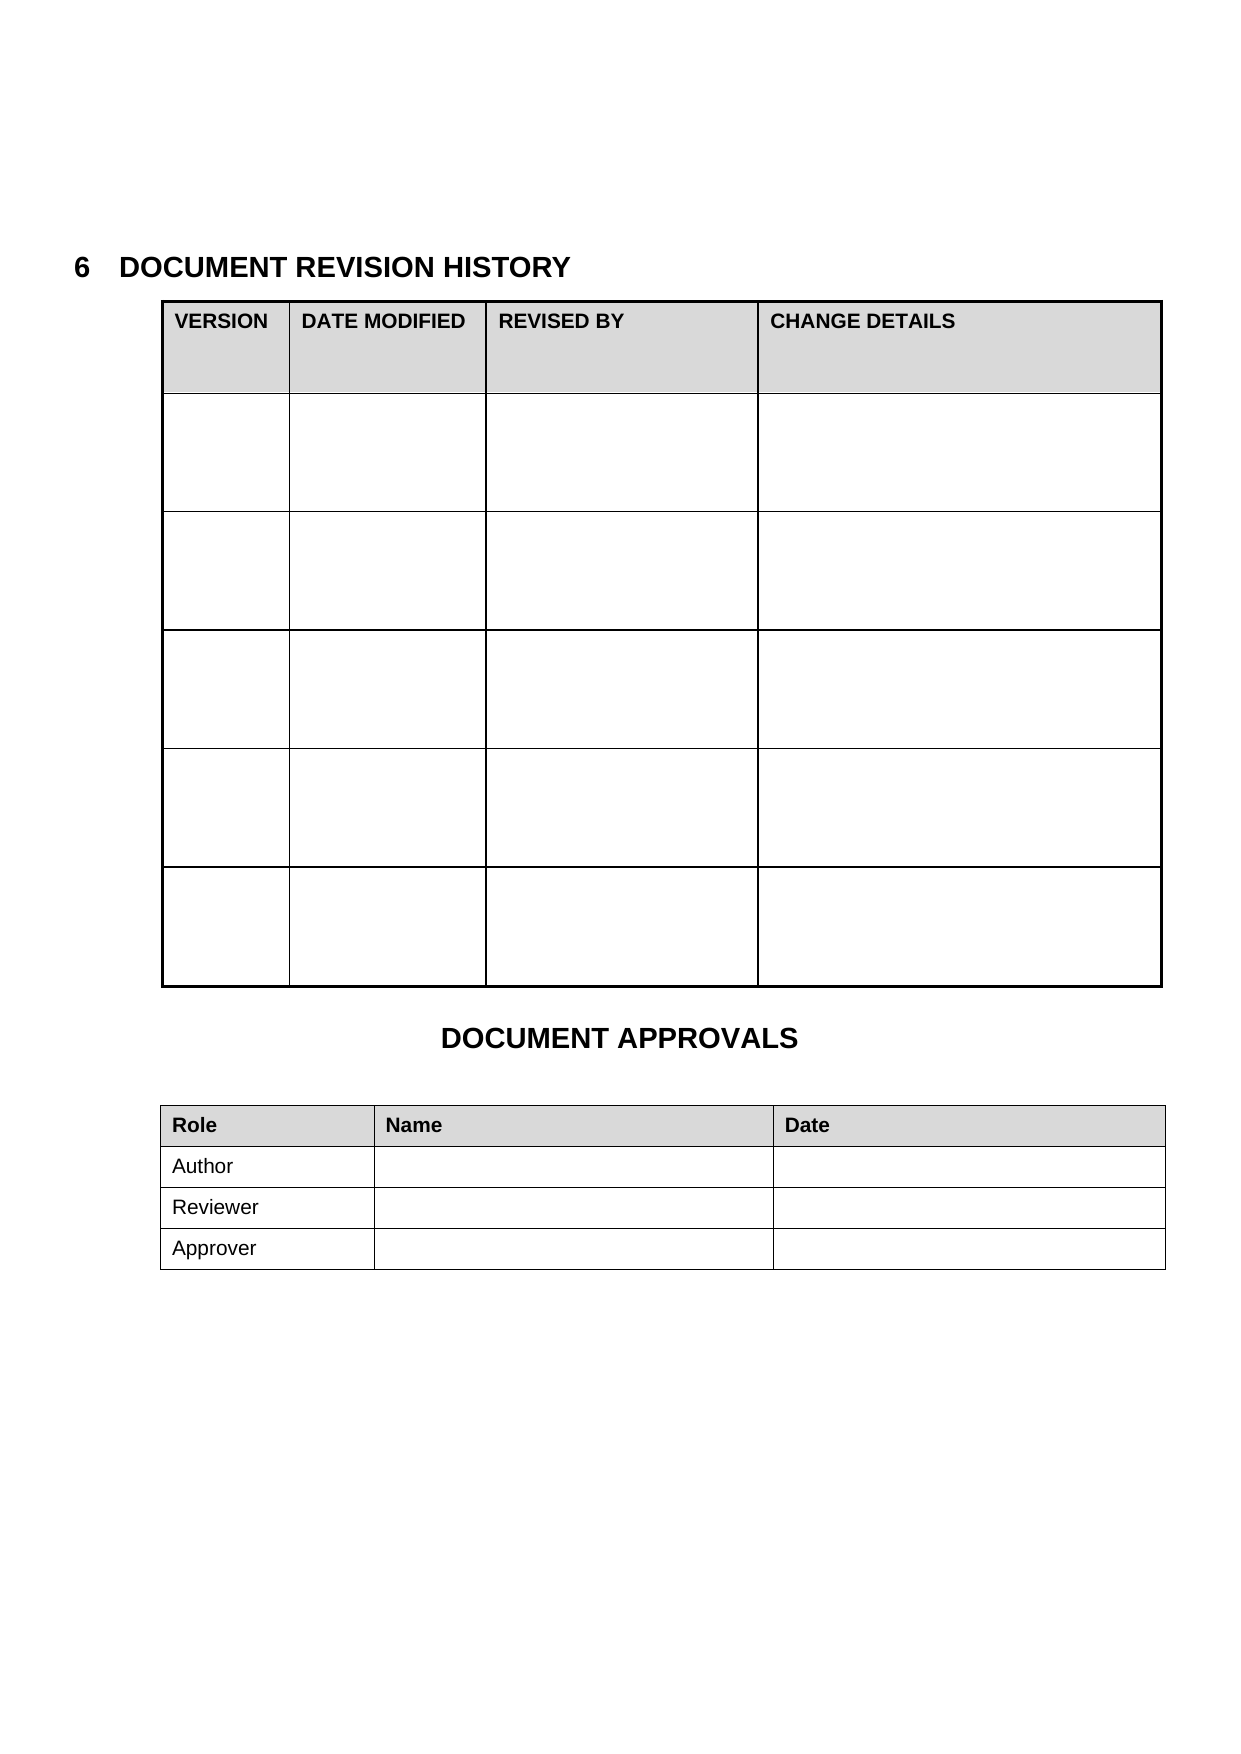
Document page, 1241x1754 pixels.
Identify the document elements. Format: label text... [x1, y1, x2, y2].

table_cell [487, 749, 757, 866]
table_cell [290, 749, 485, 866]
table_cell [759, 749, 1160, 866]
table_cell [290, 631, 485, 748]
table_cell [164, 512, 289, 629]
table_header Date [774, 1106, 1165, 1146]
table_cell [774, 1147, 1165, 1187]
table_header Name [375, 1106, 773, 1146]
table_cell [759, 631, 1160, 748]
table_cell [290, 868, 485, 984]
table_cell [375, 1147, 773, 1187]
table_cell [759, 512, 1160, 629]
table_cell [759, 394, 1160, 511]
table_cell [164, 749, 289, 866]
table_header REVISED BY [487, 303, 757, 392]
table_header CHANGE DETAILS [759, 303, 1160, 392]
table_cell [375, 1188, 773, 1228]
table_cell [164, 394, 289, 511]
table_cell [375, 1229, 773, 1269]
subtitle DOCUMENT REVISION HISTORY [74, 250, 1165, 283]
table_cell [487, 631, 757, 748]
table_cell Approver [161, 1229, 374, 1269]
table_cell Reviewer [161, 1188, 374, 1228]
table_cell [164, 631, 289, 748]
table_cell [164, 868, 289, 984]
table_cell [774, 1188, 1165, 1228]
table_cell [774, 1229, 1165, 1269]
table_header DATE MODIFIED [290, 303, 485, 392]
table_cell [290, 394, 485, 511]
table_cell [487, 868, 757, 984]
table_cell Author [161, 1147, 374, 1187]
table_cell [487, 394, 757, 511]
table_cell [487, 512, 757, 629]
table_header VERSION [164, 303, 289, 392]
table_cell [290, 512, 485, 629]
table_cell [759, 868, 1160, 984]
table_header Role [161, 1106, 374, 1146]
text DOCUMENT APPROVALS [74, 1021, 1165, 1055]
